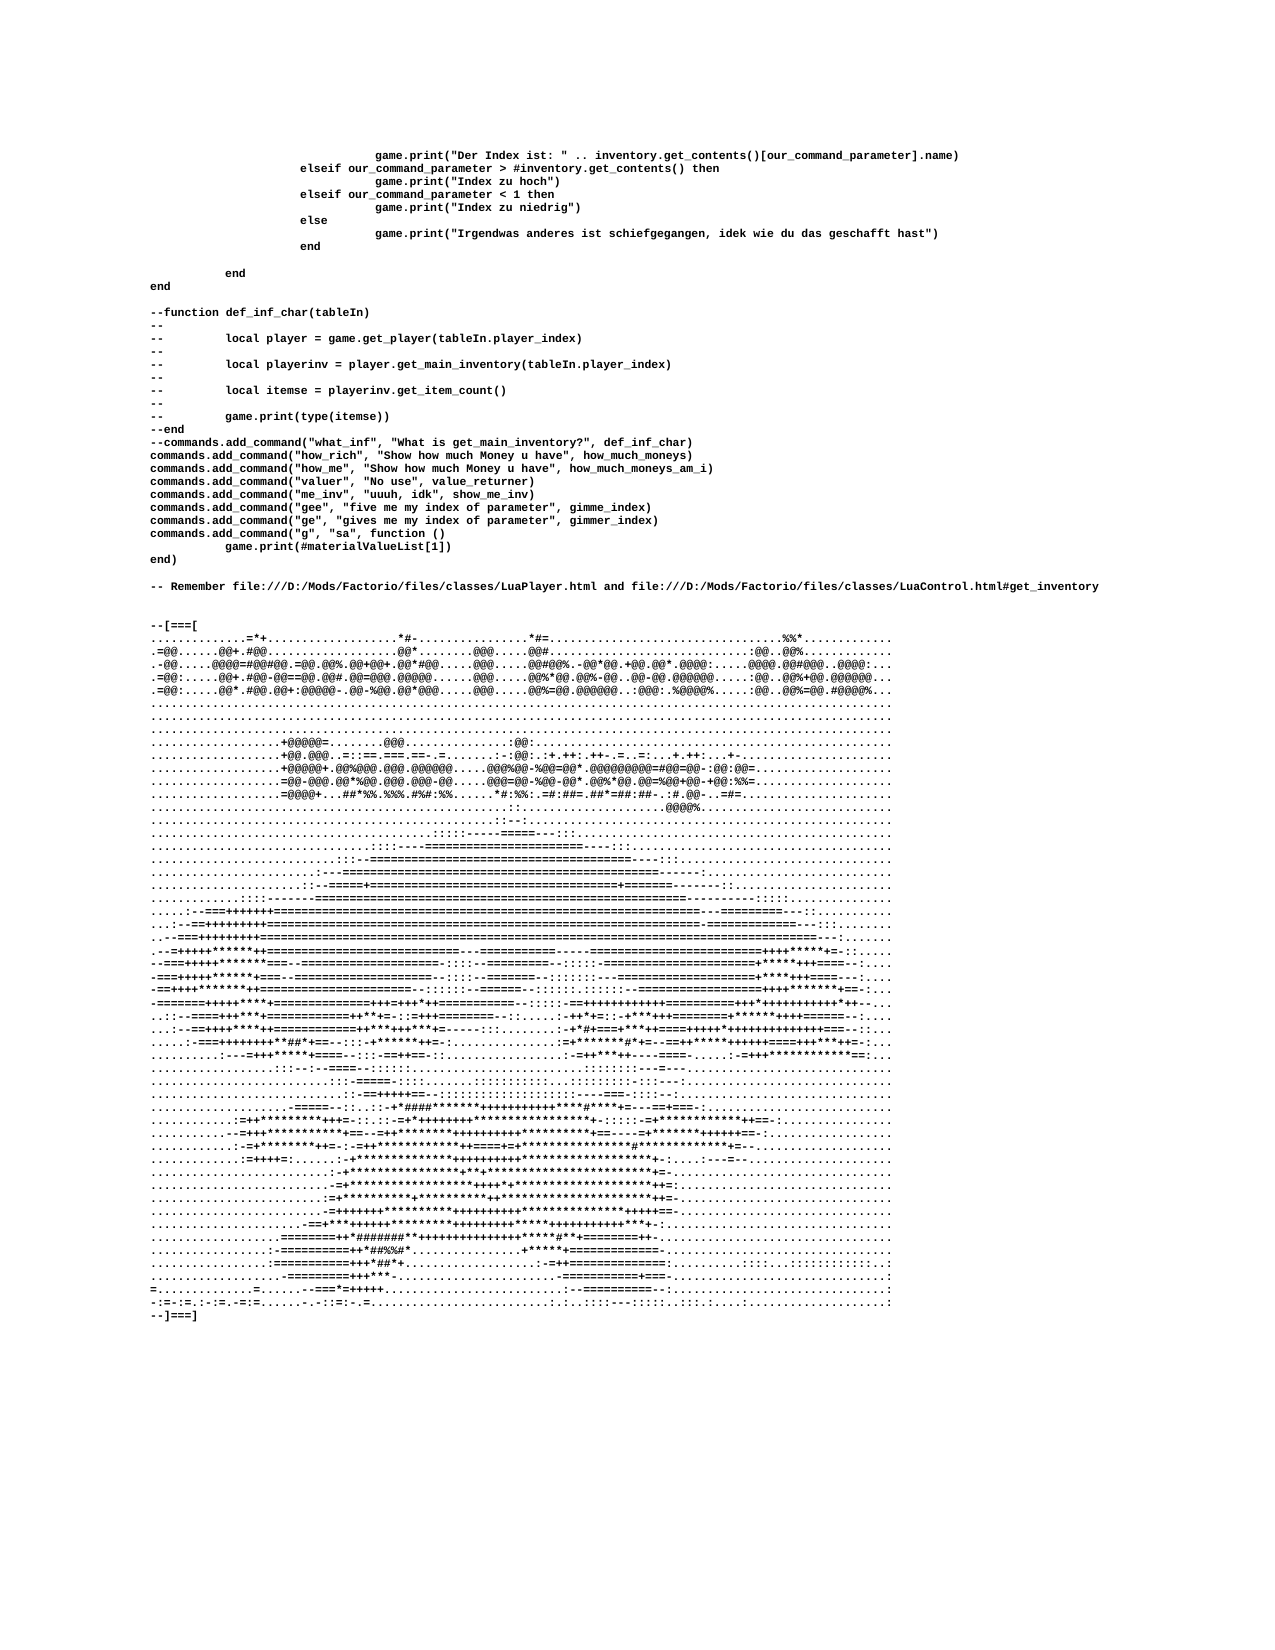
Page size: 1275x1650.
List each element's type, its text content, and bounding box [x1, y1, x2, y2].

text -- [150, 346, 1125, 359]
text ..........:---=+++*****+====--:::-==++==-::.................:-=++***++----====-.....:-=+++************==:... [150, 1049, 1125, 1062]
text ..............=*+...................*#-................*#=..................................%%*............. [150, 633, 1125, 646]
text game.print("Index zu hoch") [150, 176, 1125, 189]
text commands.add_command("me_inv", "uuuh, idk", show_me_inv) [150, 489, 1125, 502]
text elseif our_command_parameter > #inventory.get_contents() then [150, 163, 1125, 176]
text ................................::::----=======================----:::...................................... [150, 841, 1125, 854]
text ............:=++*********+++=-::.::-=+*++++++++*****************+-:::::-=+************++==-:................ [150, 1114, 1125, 1128]
text .=@@:.....@@*.#@@.@@+:@@@@@-.@@-%@@.@@*@@@.....@@@.....@@%=@@.@@@@@@..:@@@:.%@@@@%.....:@@..@@%=@@.#@@@@%... [150, 685, 1125, 698]
text .............::::-------======================================================----------:::::............... [150, 893, 1125, 906]
text ............................................................................................................ [150, 711, 1125, 724]
text ....................-=====--::..::-+*####*******+++++++++++****#****+=---==+===-:........................... [150, 1102, 1125, 1114]
text .=@@:.....@@+.#@@-@@==@@.@@#.@@=@@@.@@@@@......@@@.....@@%*@@.@@%-@@..@@-@@.@@@@@@.....:@@..@@%+@@.@@@@@@... [150, 672, 1125, 685]
text ............:-=+********++=-:-=++************++====+=+****************#*************+=--.................... [150, 1141, 1125, 1154]
text commands.add_command("g", "sa", function () [150, 528, 1125, 541]
text -==++++*******++======================--::::::--======--::::::.::::::--==================++++*******+==-:... [150, 984, 1125, 997]
text game.print("Index zu niedrig") [150, 202, 1125, 215]
text -- [150, 372, 1125, 385]
text .............:=++++=:......:-+**************++++++++++*******************+-:....:---=--..................... [150, 1154, 1125, 1167]
text commands.add_command("ge", "gives me my index of parameter", gimmer_index) [150, 515, 1125, 528]
text .-@@.....@@@@=#@@#@@.=@@.@@%.@@+@@+.@@*#@@.....@@@.....@@#@@%.-@@*@@.+@@.@@*.@@@@:.....@@@@.@@#@@@..@@@@:... [150, 659, 1125, 672]
text end [150, 241, 1125, 254]
text ......................::--=====+====================================+=======-------::....................... [150, 880, 1125, 893]
text .=@@......@@+.#@@...................@@*........@@@.....@@#.............................:@@..@@%............. [150, 646, 1125, 659]
text ......................-==+***++++++*********+++++++++*****+++++++++++***+-:................................. [150, 1219, 1125, 1232]
text .................:-==========++*##%%#*................+*****+=============-................................. [150, 1245, 1125, 1258]
text ..................:::--:--====--::::::.........................::::::::---=---.............................. [150, 1062, 1125, 1076]
text --]===] [150, 1310, 1125, 1323]
text ...:--==+++++++++===============================================================-=============---:::........ [150, 919, 1125, 932]
text --[===[ [150, 620, 1125, 633]
text .........................................:::::-----=====---:::.............................................. [150, 828, 1125, 841]
text -- game.print(type(itemse)) [150, 411, 1125, 424]
text ...........................:::--======================================----:::............................... [150, 854, 1125, 867]
text ...................+@@@@@+.@@%@@@.@@@.@@@@@@.....@@@%@@-%@@=@@*.@@@@@@@@@=#@@=@@-:@@:@@=.................... [150, 763, 1125, 776]
text -- [150, 320, 1125, 333]
text end [150, 267, 1125, 280]
text -- Remember file:///D:/Mods/Factorio/files/classes/LuaPlayer.html and file:///D:/Mods/Factorio/files/classes/LuaControl.html#get_inventory [150, 580, 1125, 593]
text --end [150, 424, 1125, 437]
text --===+++++*******===--====================-::::--=========--:::::-======================+*****+++====--:.... [150, 958, 1125, 971]
text --commands.add_command("what_inf", "What is get_main_inventory?", def_inf_char) [150, 437, 1125, 450]
text end [150, 280, 1125, 293]
text -===+++++******+===--====================--::::--=======--:::::::---====================+****+++====---:.... [150, 971, 1125, 984]
text ............................::-==+++++==--::::::::::::::::::::----===-::::--:............................... [150, 1088, 1125, 1102]
text game.print("Irgendwas anderes ist schiefgegangen, idek wie du das geschafft hast") [150, 228, 1125, 241]
text ...................+@@@@@=........@@@...............:@@:.................................................... [150, 737, 1125, 750]
text .........................:=+**********+**********++**********************++=-............................... [150, 1193, 1125, 1206]
text ...................=@@-@@@.@@*%@@.@@@.@@@-@@.....@@@=@@-%@@-@@*.@@%*@@.@@=%@@+@@-+@@:%%=.................... [150, 776, 1125, 789]
text .................:===========+++*##*+...................:-=++==============:..........::::...::::::::::::..: [150, 1258, 1125, 1271]
text -- [150, 398, 1125, 411]
text ............................................................................................................ [150, 724, 1125, 737]
text ..................................................::--:..................................................... [150, 815, 1125, 828]
text ..--===+++++++++=================================================================================---:....... [150, 932, 1125, 945]
text -- local player = game.get_player(tableIn.player_index) [150, 333, 1125, 346]
text ...................========++*#######**+++++++++++++++*****#**+========++-.................................. [150, 1232, 1125, 1245]
text ....................................................::.....................@@@@%............................ [150, 802, 1125, 815]
text commands.add_command("how_me", "Show how much Money u have", how_much_moneys_am_i) [150, 463, 1125, 476]
text -- local itemse = playerinv.get_item_count() [150, 385, 1125, 398]
text commands.add_command("gee", "five me my index of parameter", gimme_index) [150, 502, 1125, 515]
text end) [150, 554, 1125, 567]
text .--=+++++******++============================---===========-----=========================++++*****+=-::..... [150, 945, 1125, 958]
text elseif our_command_parameter < 1 then [150, 189, 1125, 202]
text .....:--===+++++++==============================================================---=========---::........... [150, 906, 1125, 919]
text .....:-===++++++++**##*+==--:::-+******++=-:...............:=+*******#*+=--==++*****++++++====+++***++=-:... [150, 1036, 1125, 1049]
text ..::--====+++***+============++**+=-::=+++========--::.....:-++*+=::-+***+++========+******++++======--:.... [150, 1010, 1125, 1023]
text game.print(#materialValueList[1]) [150, 541, 1125, 554]
text -:=-:=.:-:=.-=:=......-.-::=:-.=..........................:.:..::::---:::::..:::.:....:....................: [150, 1297, 1125, 1310]
text ............................................................................................................ [150, 698, 1125, 711]
text ...:--==++++****++============++***+++***+=-----:::........:-+*#+===+***++====+++++*++++++++++++++===--::... [150, 1023, 1125, 1036]
text ..........................:::-=====-::::.......:::::::::::...:::::::::-:::---:.............................. [150, 1076, 1125, 1088]
text -=======+++++****+==============+++=+++*++===========--:::::-==++++++++++++==========+++*+++++++++++*++--... [150, 997, 1125, 1010]
text -- local playerinv = player.get_main_inventory(tableIn.player_index) [150, 359, 1125, 372]
text ...........--=+++***********+==--=++********++++++++++**********+==----=+*******++++++==-:.................. [150, 1128, 1125, 1141]
text --function def_inf_char(tableIn) [150, 307, 1125, 320]
text ..........................:-+****************+**+************************+=-................................ [150, 1167, 1125, 1180]
text else [150, 215, 1125, 228]
text ........................:---==============================================------:........................... [150, 867, 1125, 880]
text commands.add_command("how_rich", "Show how much Money u have", how_much_moneys) [150, 450, 1125, 463]
text ...................=@@@@+...##*%%.%%%.#%#:%%......*#:%%:.=#:##=.##*=##:##-.:#.@@-..=#=...................... [150, 789, 1125, 802]
text ...................+@@.@@@..=::==.===.==-.=.......:-:@@:.:+.++:.++-.=..=:...+.++:...+-...................... [150, 750, 1125, 763]
text .........................-=+++++++**********++++++++++***************+++++==-............................... [150, 1206, 1125, 1219]
text game.print("Der Index ist: " .. inventory.get_contents()[our_command_parameter].name) [150, 150, 1125, 163]
text ...................-=========+++***-.......................-===========+===-...............................: [150, 1271, 1125, 1284]
text commands.add_command("valuer", "No use", value_returner) [150, 476, 1125, 489]
text ..........................-=+******************++++*+********************++=:............................... [150, 1180, 1125, 1193]
text =..............=......--===*=+++++..........................:--==========--:...............................: [150, 1284, 1125, 1297]
